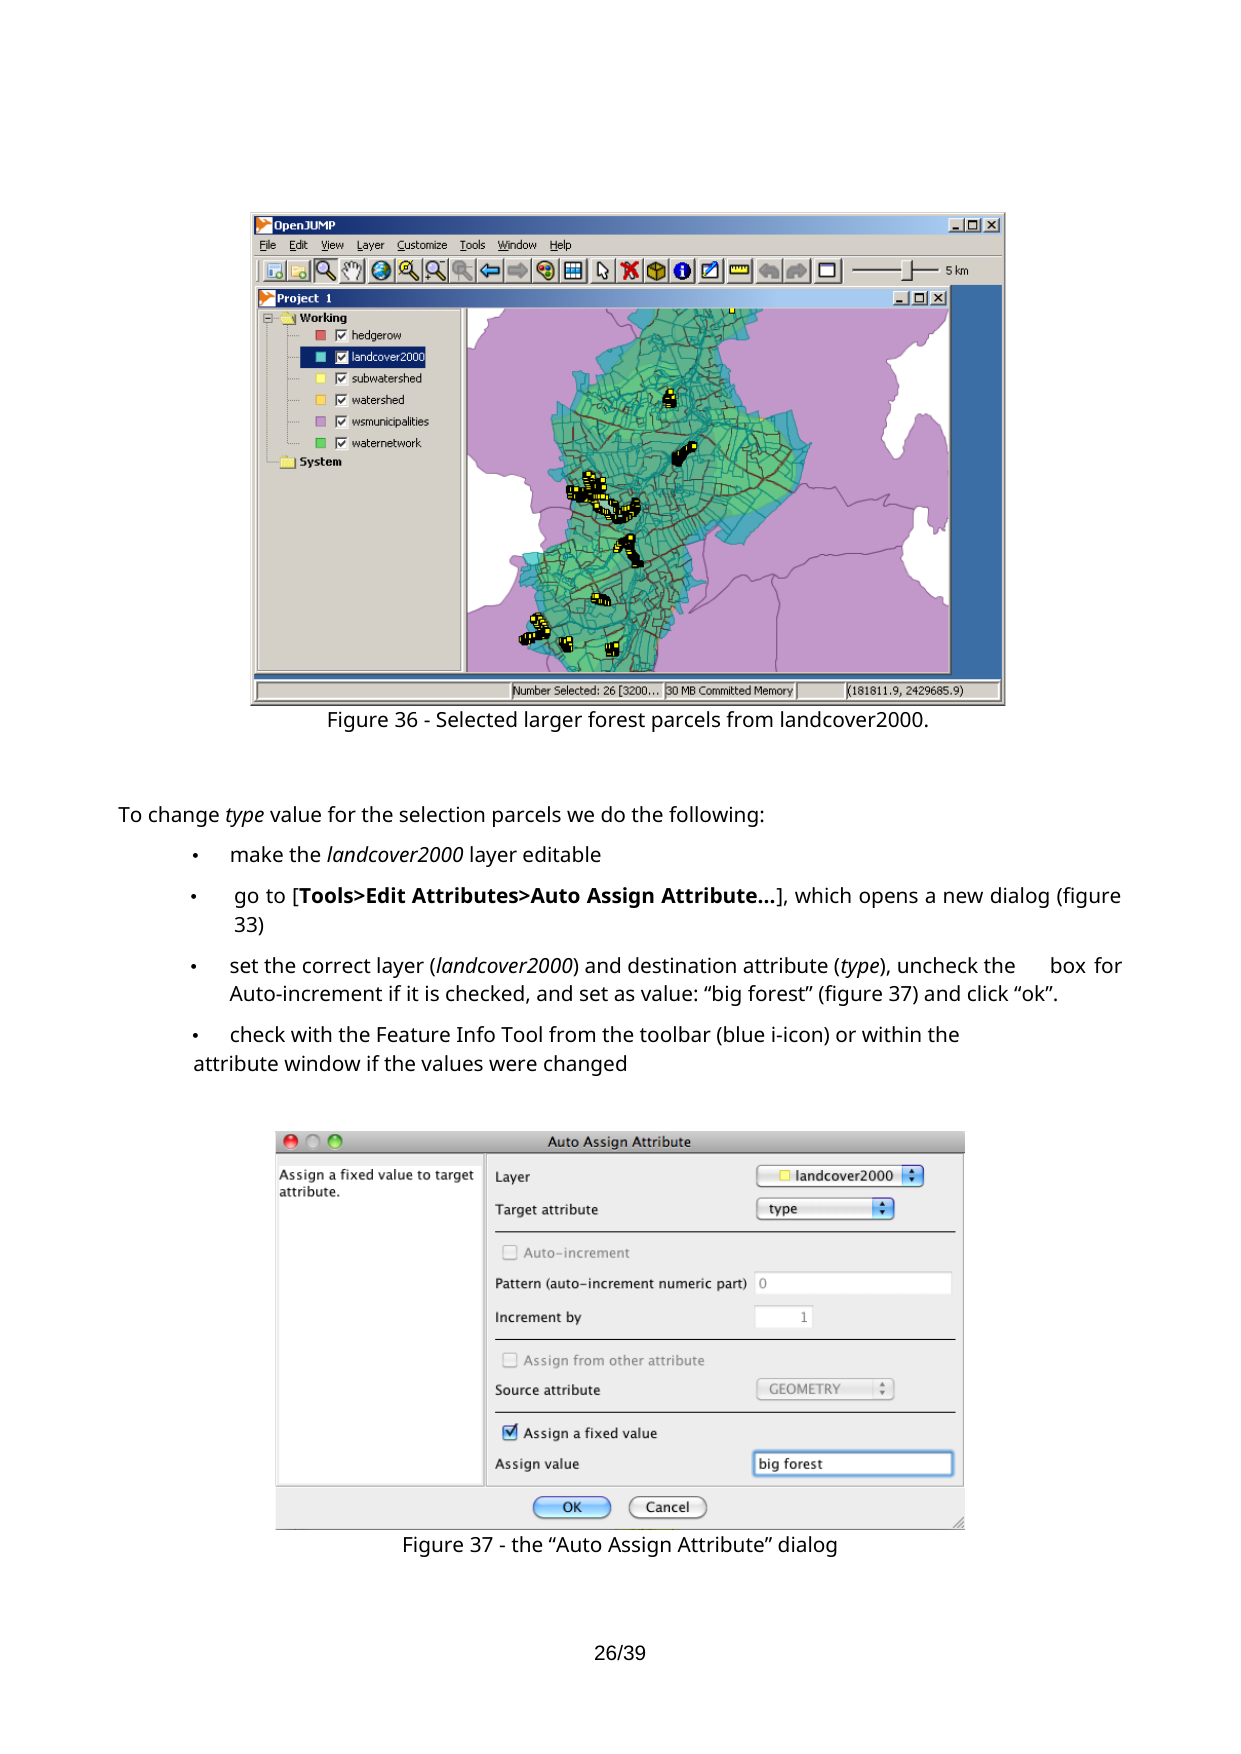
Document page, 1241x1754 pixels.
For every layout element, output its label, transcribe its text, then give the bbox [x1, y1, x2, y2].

text Figure 36 - Selected larger forest parcels from landcover2000. [267, 706, 989, 734]
picture [275, 1131, 965, 1530]
list set the correct layer (landcover2000) and destination attribute (type), uncheck the box for Auto-increment if it is checked, and set as value: “big forest” (figure 37) and click “ok”. [190, 951, 1122, 1008]
picture [250, 212, 1006, 706]
list check with the Feature Info Tool from the toolbar (blue i-icon) or within the attribute window if the values were changed [192, 1020, 1122, 1077]
list go to [Tools>Edit Attributes>Auto Assign Attribute...], which opens a new dialog (figure 33) [190, 882, 1122, 938]
list make the landcover2000 layer editable [192, 841, 1122, 869]
text Figure 37 - the “Auto Assign Attribute” dialog [292, 1530, 948, 1558]
list To change type value for the selection parcels we do the following: [118, 800, 1122, 828]
